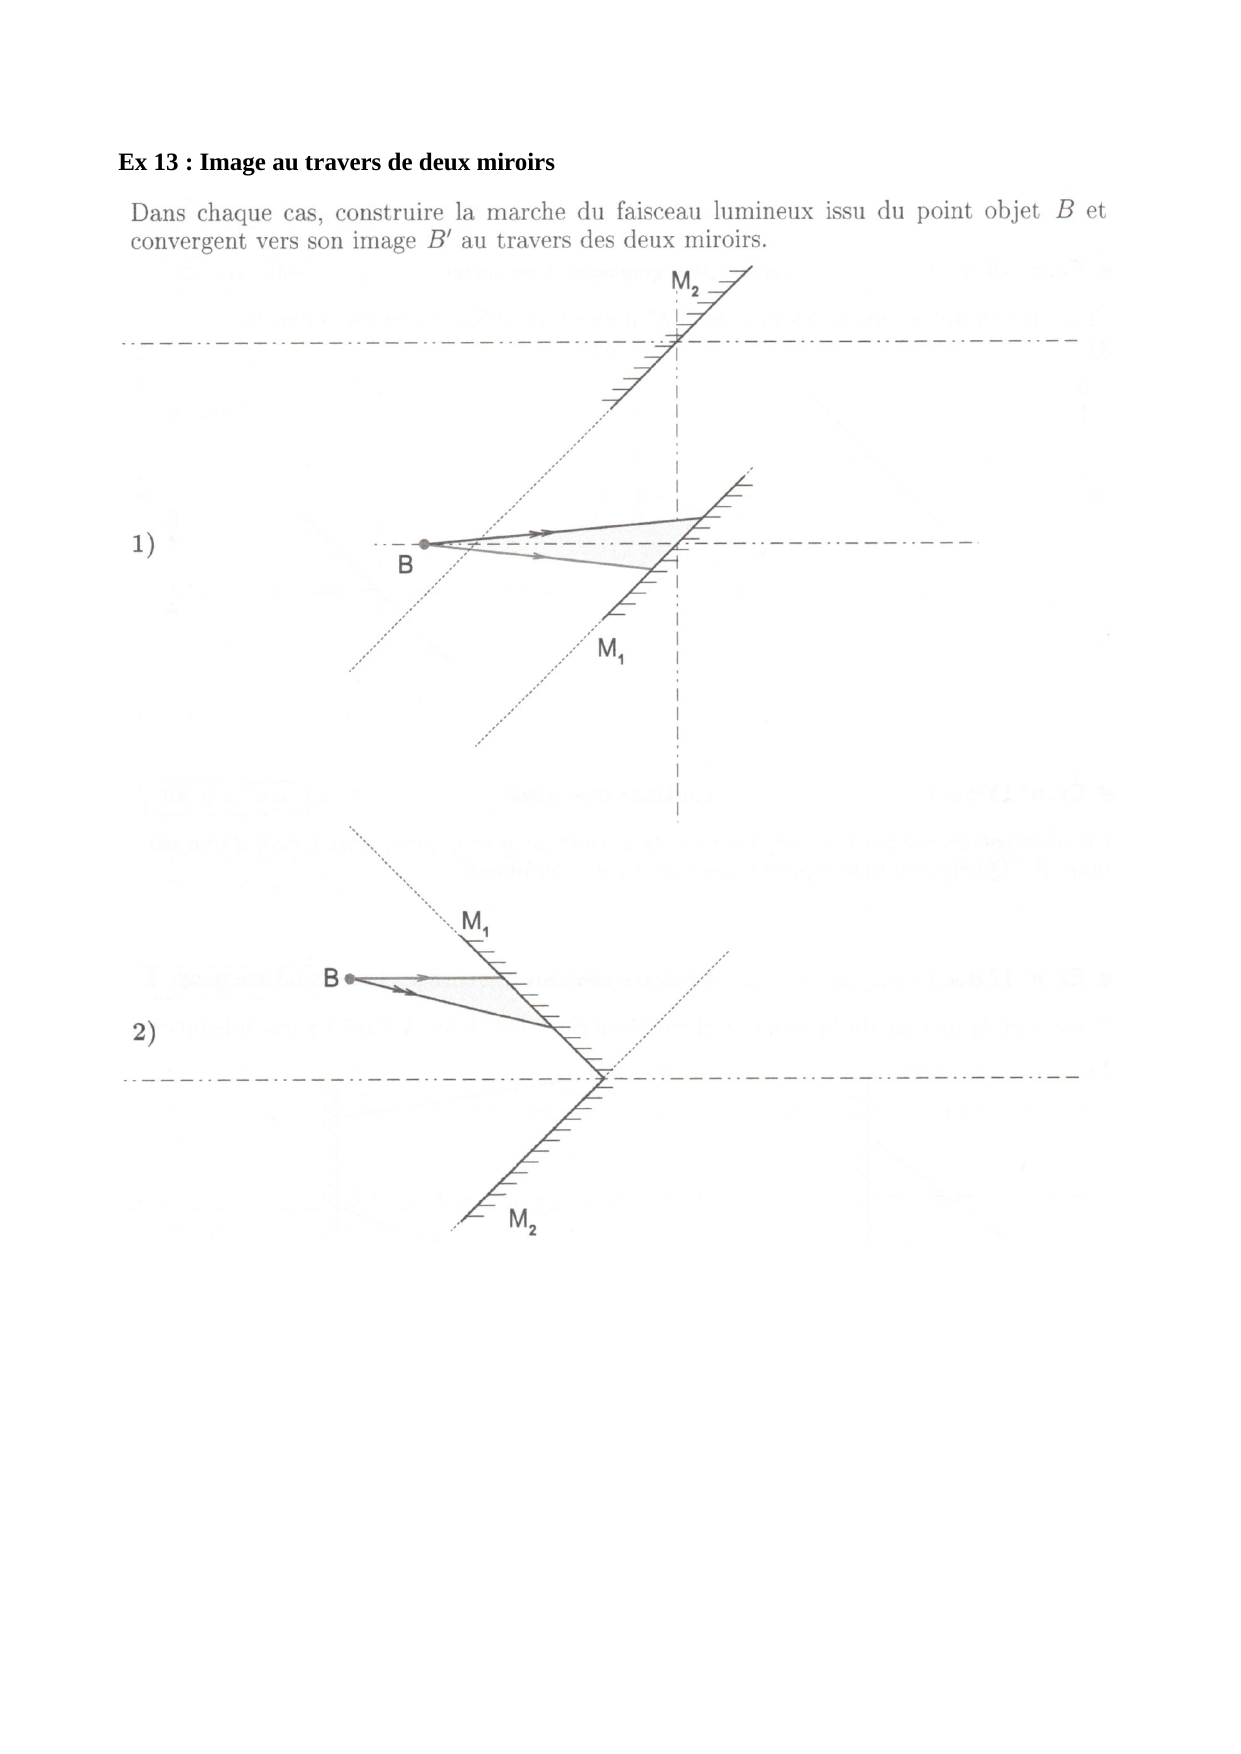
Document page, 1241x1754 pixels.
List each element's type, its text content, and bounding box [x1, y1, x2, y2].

text Ex 13 : Image au travers de deux miroirs [118, 147, 1122, 176]
